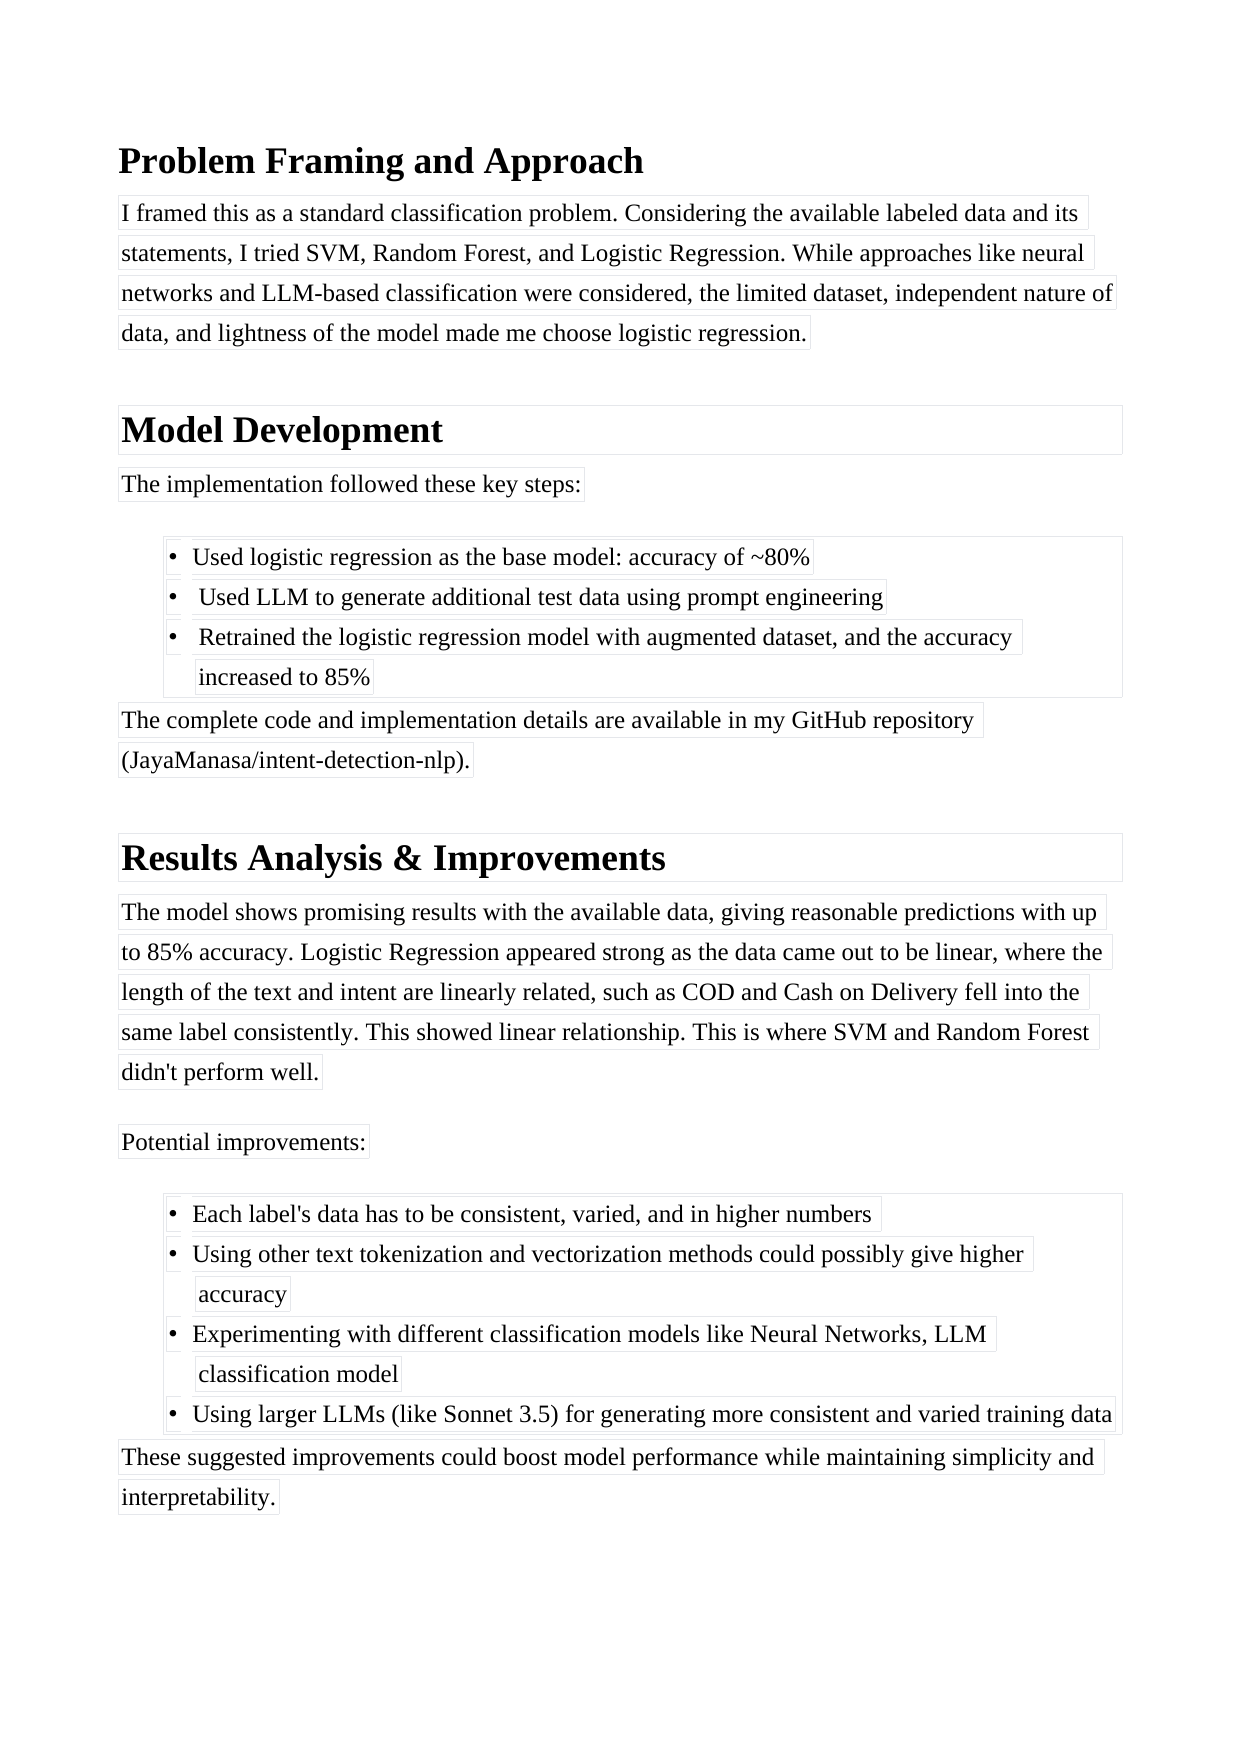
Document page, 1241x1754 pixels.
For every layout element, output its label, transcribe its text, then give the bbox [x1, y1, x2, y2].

list Used logistic regression as the base model: accuracy of ~80% [164, 537, 1122, 574]
list Experimenting with different classification models like Neural Networks, LLM classification model [164, 1313, 1122, 1391]
list Using other text tokenization and vectorization methods could possibly give higher accuracy [164, 1233, 1122, 1311]
list Using larger LLMs (like Sonnet 3.5) for generating more consistent and varied training data [164, 1393, 1122, 1434]
list Each label's data has to be consistent, varied, and in higher numbers [164, 1194, 1122, 1231]
text [370, 1123, 1122, 1158]
text The model shows promising results with the available data, giving reasonable predictions with up to 85% accuracy. Logistic Regression appeared strong as the data came out to be linear, where the length of the text and intent are linearly related, such as COD and Cash on Delivery fell into the same label consistently. This showed linear relationship. This is where SVM and Random Forest didn't perform well. [118, 894, 1122, 1089]
text Potential improvements: [119, 1125, 369, 1158]
subtitle Problem Framing and Approach [118, 139, 1122, 182]
text The implementation followed these key steps: [119, 468, 584, 501]
list Retrained the logistic regression model with augmented dataset, and the accuracy increased to 85% [164, 616, 1122, 697]
text These suggested improvements could boost model performance while maintaining simplicity and interpretability. [118, 1439, 1122, 1514]
list Used LLM to generate additional test data using prompt engineering [164, 576, 1122, 614]
text I framed this as a standard classification problem. Considering the available labeled data and its statements, I tried SVM, Random Forest, and Logistic Regression. While approaches like neural networks and LLM-based classification were considered, the limited dataset, independent nature of data, and lightness of the model made me choose logistic regression. [118, 194, 1122, 349]
subtitle Model Development [119, 406, 1122, 454]
subtitle Results Analysis & Improvements [119, 834, 1122, 881]
text [585, 467, 1122, 501]
text The complete code and implementation details are available in my GitHub repository (JayaManasa/intent-detection-nlp). [118, 702, 1122, 777]
